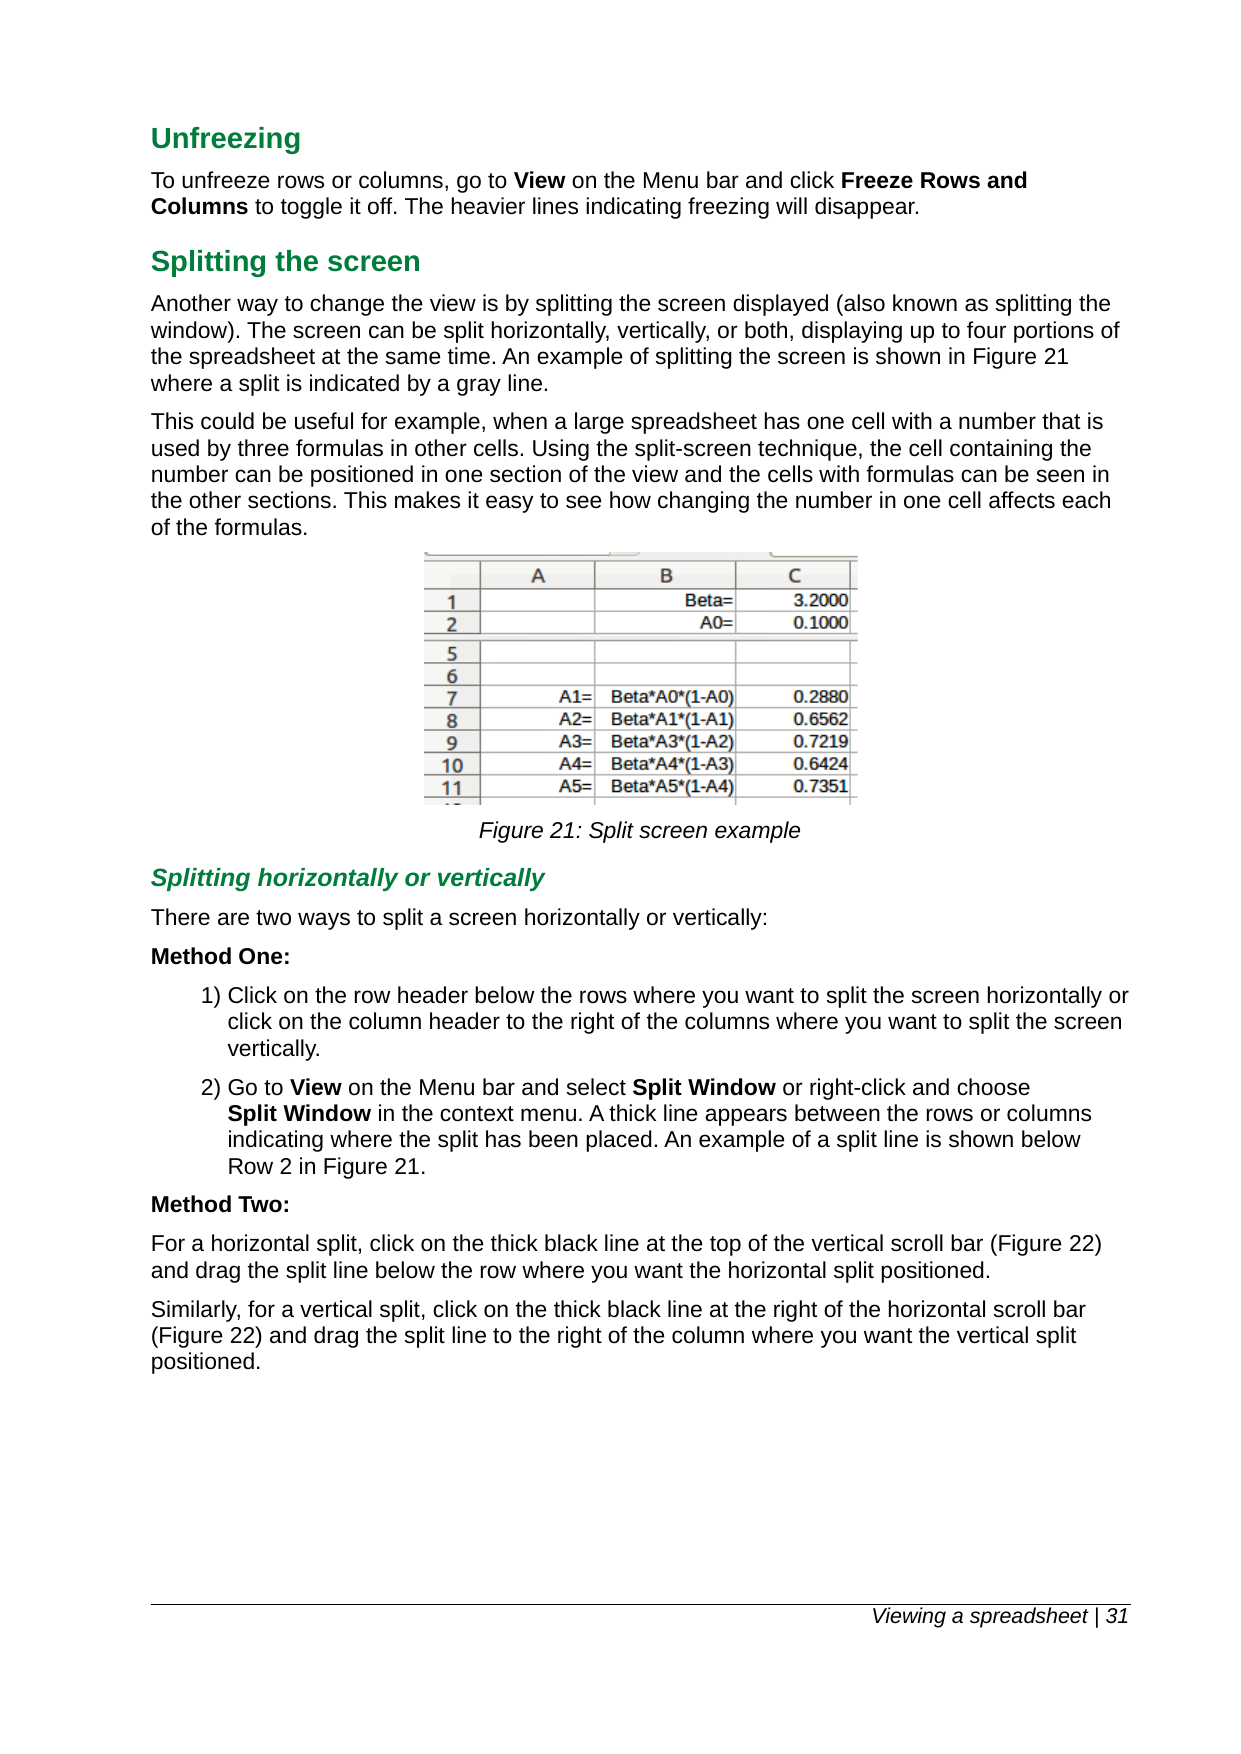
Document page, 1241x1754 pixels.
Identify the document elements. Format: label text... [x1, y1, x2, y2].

text There are two ways to split a screen horizontally or vertically: [151, 904, 1131, 931]
text This could be useful for example, when a large spreadsheet has one cell with a number that is used by three formulas in other cells. Using the split-screen technique, the cell containing the number can be positioned in one section of the view and the cells with formulas can be seen in the other sections. This makes it easy to see how changing the number in one cell affects each of the formulas. [151, 408, 1131, 540]
text Method Two: [151, 1191, 1131, 1218]
subtitle Splitting the screen [151, 244, 1131, 278]
text Another way to change the view is by splitting the screen displayed (also known as splitting the window). The screen can be split horizontally, vertically, or both, displaying up to four portions of the spreadsheet at the same time. An example of splitting the screen is shown in Figure 21 where a split is indicated by a gray line. [151, 290, 1131, 396]
subtitle Splitting horizontally or vertically [151, 863, 1131, 892]
text For a horizontal split, click on the thick black line at the top of the vertical scroll bar (Figure 22) and drag the split line below the row where you want the horizontal split positioned. [151, 1230, 1131, 1283]
list Go to View on the Menu bar and select Split Window or right-click and choose Split Window in the context menu. A thick line appears between the rows or columns indicating where the split has been placed. An example of a split line is shown below Row 2 in Figure 21. [227, 1073, 1131, 1179]
list Method One: [151, 943, 1131, 969]
subtitle Unfreezing [151, 121, 1131, 154]
text Similarly, for a vertical split, click on the thick black line at the right of the horizontal scroll bar (Figure 22) and drag the split line to the right of the column where you want the vertical split positioned. [151, 1296, 1131, 1374]
text Figure 21: Split screen example [424, 817, 858, 844]
text To unfreeze rows or columns, go to View on the Menu bar and click Freeze Rows and Columns to toggle it off. The heavier lines indicating freezing will disappear. [151, 167, 1131, 220]
picture [424, 552, 858, 805]
list Click on the row header below the rows where you want to split the screen horizontally or click on the column header to the right of the columns where you want to split the screen vertically. [227, 982, 1131, 1061]
